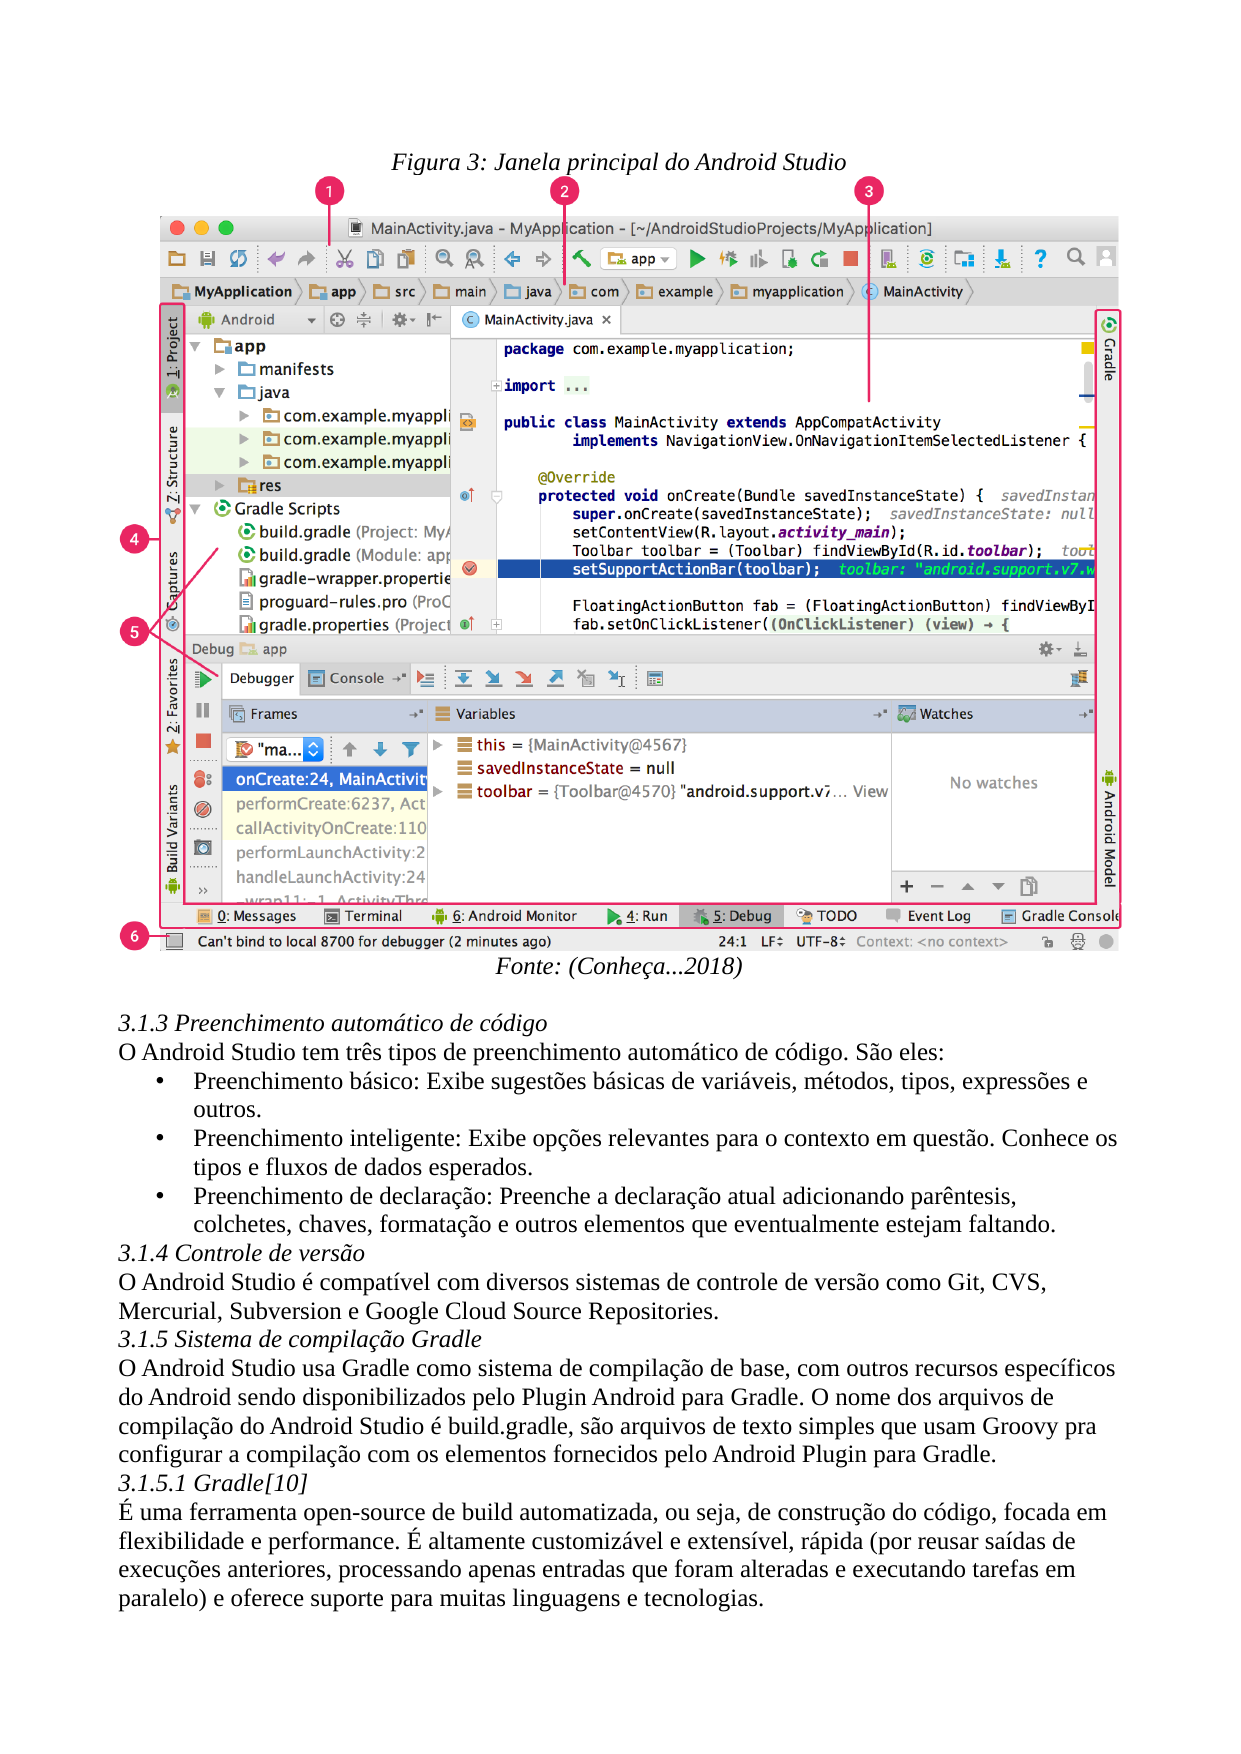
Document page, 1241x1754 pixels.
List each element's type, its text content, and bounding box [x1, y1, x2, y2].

text Fonte: (Conheça...2018) [118, 951, 1122, 979]
text É uma ferramenta open-source de build automatizada, ou seja, de construção do código, focada em flexibilidade e performance. É altamente customizável e extensível, rápida (por reusar saídas de execuções anteriores, processando apenas entradas que foram alteradas e executando tarefas em paralelo) e oferece suporte para muitas linguagens e tecnologias. [118, 1497, 1122, 1612]
text O Android Studio usa Gradle como sistema de compilação de base, com outros recursos específicos do Android sendo disponibilizados pelo Plugin Android para Gradle. O nome dos arquivos de compilação do Android Studio é build.gradle, são arquivos de texto simples que usam Groovy pra configurar a compilação com os elementos fornecidos pelo Android Plugin para Gradle. [118, 1353, 1122, 1468]
list Preenchimento básico: Exibe sugestões básicas de variáveis, métodos, tipos, expressões e outros. [156, 1066, 1122, 1123]
text 3.1.4 Controle de versão [118, 1238, 1122, 1267]
text O Android Studio é compatível com diversos sistemas de controle de versão como Git, CVS, Mercurial, Subversion e Google Cloud Source Repositories. [118, 1267, 1122, 1324]
text O Android Studio tem três tipos de preenchimento automático de código. São eles: [118, 1037, 1122, 1066]
list Preenchimento de declaração: Preenche a declaração atual adicionando parêntesis, colchetes, chaves, formatação e outros elementos que eventualmente estejam faltando. [156, 1181, 1122, 1238]
list Preenchimento inteligente: Exibe opções relevantes para o contexto em questão. Conhece os tipos e fluxos de dados esperados. [156, 1123, 1122, 1181]
picture [118, 175, 1123, 951]
text Figura 3: Janela principal do Android Studio [118, 147, 1122, 175]
text 3.1.5 Sistema de compilação Gradle [118, 1324, 1122, 1353]
text 3.1.5.1 Gradle[10] [118, 1468, 1122, 1497]
text 3.1.3 Preenchimento automático de código [118, 1008, 1122, 1037]
